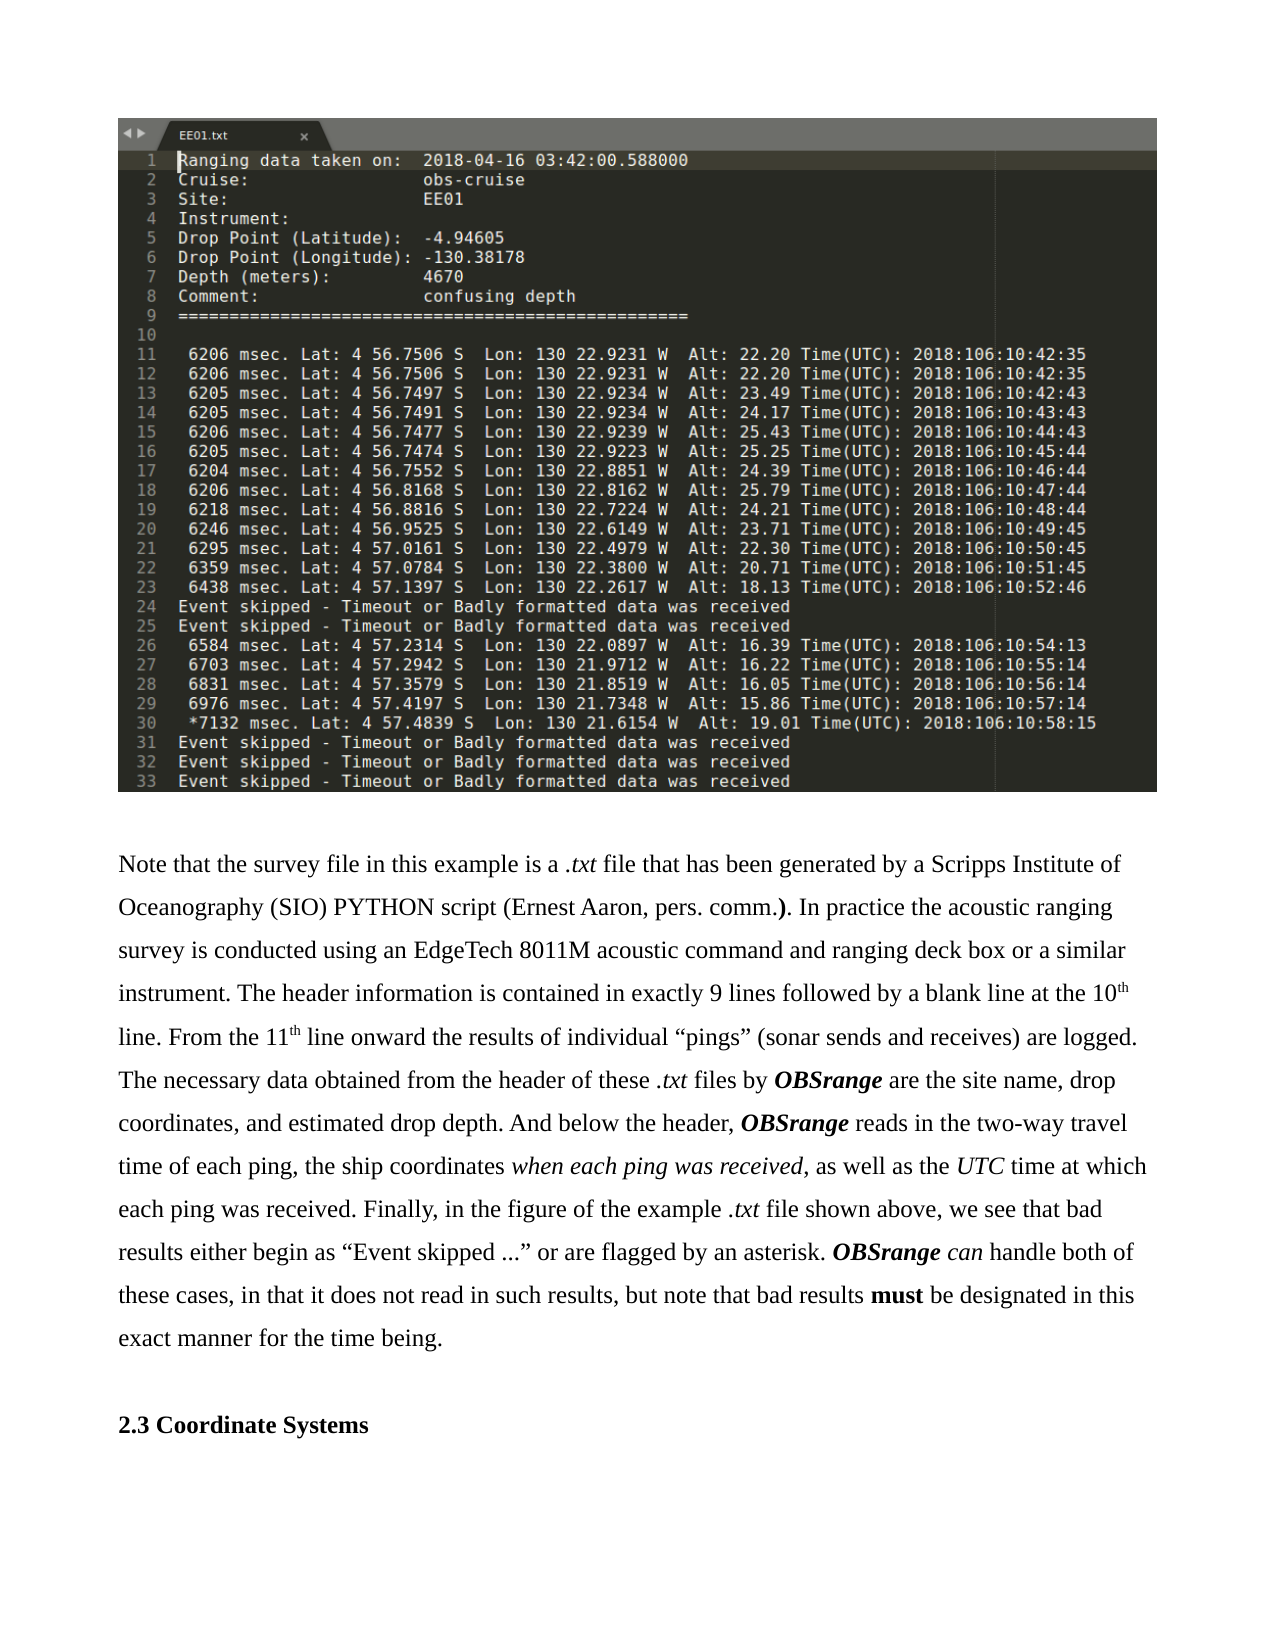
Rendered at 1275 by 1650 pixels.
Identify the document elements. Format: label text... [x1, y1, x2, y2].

text Note that the survey file in this example is a .txt file that has been generated by a Scripps Institute of Oceanography (SIO) PYTHON script (Ernest Aaron, pers. comm.). In practice the acoustic ranging survey is conducted using an EdgeTech 8011M acoustic command and ranging deck box or a similar instrument. The header information is contained in exactly 9 lines followed by a blank line at the 10th line. From the 11th line onward the results of individual “pings” (sonar sends and receives) are logged. The necessary data obtained from the header of these .txt files by OBSrange are the site name, drop coordinates, and estimated drop depth. And below the header, OBSrange reads in the two-way travel time of each ping, the ship coordinates when each ping was received, as well as the UTC time at which each ping was received. Finally, in the figure of the example .txt file shown above, we see that bad results either begin as “Event skipped ...” or are flagged by an asterisk. OBSrange can handle both of these cases, in that it does not read in such results, but note that bad results must be designated in this exact manner for the time being. [118, 849, 1157, 1352]
picture [118, 118, 1157, 792]
text 2.3 Coordinate Systems [118, 1410, 1157, 1438]
